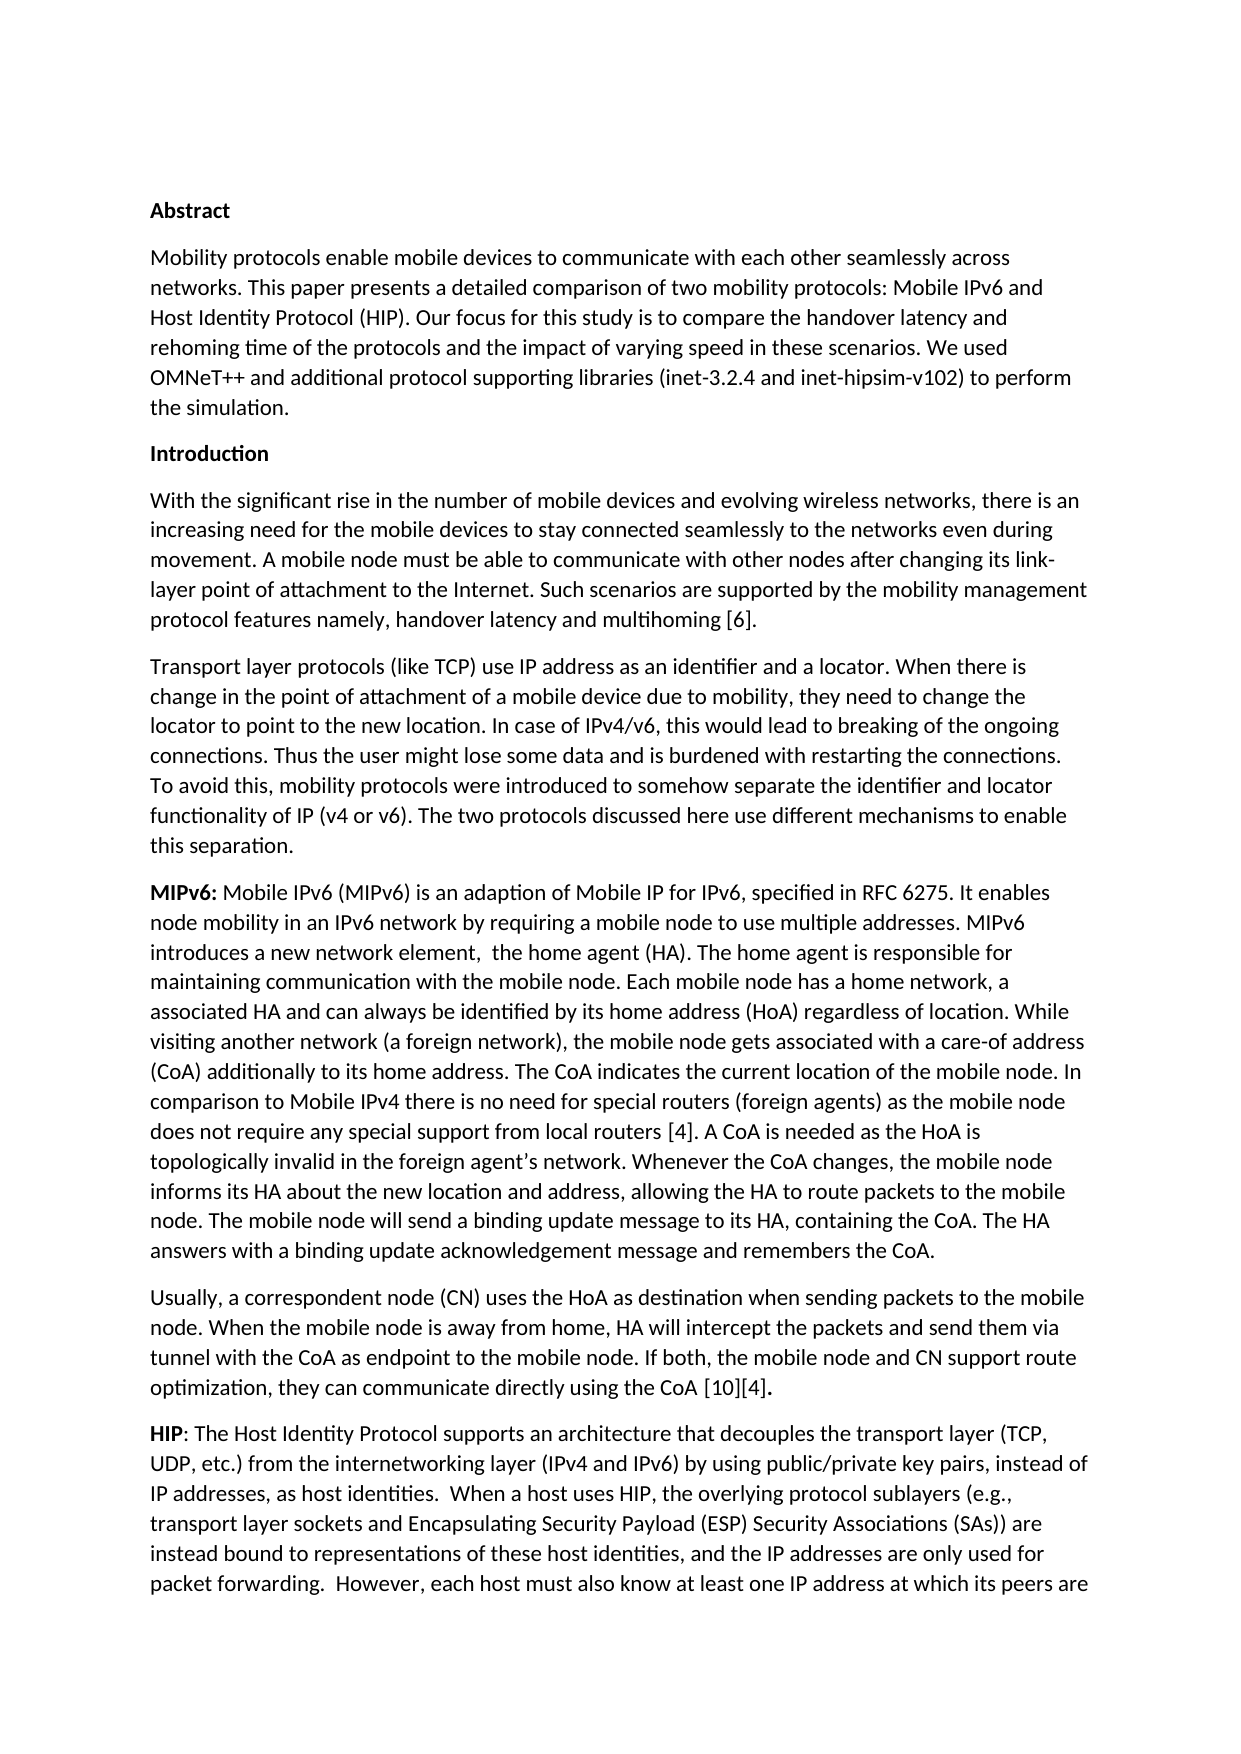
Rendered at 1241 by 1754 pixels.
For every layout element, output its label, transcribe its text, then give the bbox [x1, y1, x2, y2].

text MIPv6: Mobile IPv6 (MIPv6) is an adaption of Mobile IP for IPv6, specified in RFC 6275. It enables node mobility in an IPv6 network by requiring a mobile node to use multiple addresses. MIPv6 introduces a new network element, the home agent (HA). The home agent is responsible for maintaining communication with the mobile node. Each mobile node has a home network, a associated HA and can always be identified by its home address (HoA) regardless of location. While visiting another network (a foreign network), the mobile node gets associated with a care-of address (CoA) additionally to its home address. The CoA indicates the current location of the mobile node. In comparison to Mobile IPv4 there is no need for special routers (foreign agents) as the mobile node does not require any special support from local routers [4]. A CoA is needed as the HoA is topologically invalid in the foreign agent’s network. Whenever the CoA changes, the mobile node informs its HA about the new location and address, allowing the HA to route packets to the mobile node. The mobile node will send a binding update message to its HA, containing the CoA. The HA answers with a binding update acknowledgement message and remembers the CoA. [150, 878, 1090, 1264]
text With the significant rise in the number of mobile devices and evolving wireless networks, there is an increasing need for the mobile devices to stay connected seamlessly to the networks even during movement. A mobile node must be able to communicate with other nodes after changing its link-layer point of attachment to the Internet. Such scenarios are supported by the mobility management protocol features namely, handover latency and multihoming [6]. [150, 486, 1090, 633]
text Introduction [150, 439, 1090, 467]
text Mobility protocols enable mobile devices to communicate with each other seamlessly across networks. This paper presents a detailed comparison of two mobility protocols: Mobile IPv6 and Host Identity Protocol (HIP). Our focus for this study is to compare the handover latency and rehoming time of the protocols and the impact of varying speed in these scenarios. We used OMNeT++ and additional protocol supporting libraries (inet-3.2.4 and inet-hipsim-v102) to perform the simulation. [150, 243, 1090, 421]
text Abstract [150, 197, 1090, 224]
text HIP: The Host Identity Protocol supports an architecture that decouples the transport layer (TCP, UDP, etc.) from the internetworking layer (IPv4 and IPv6) by using public/private key pairs, instead of IP addresses, as host identities. When a host uses HIP, the overlying protocol sublayers (e.g., transport layer sockets and Encapsulating Security Payload (ESP) Security Associations (SAs)) are instead bound to representations of these host identities, and the IP addresses are only used for packet forwarding. However, each host must also know at least one IP address at which its peers are [150, 1419, 1090, 1597]
text Usually, a correspondent node (CN) uses the HoA as destination when sending packets to the mobile node. When the mobile node is away from home, HA will intercept the packets and send them via tunnel with the CoA as endpoint to the mobile node. If both, the mobile node and CN support route optimization, they can communicate directly using the CoA [10][4]. [150, 1283, 1090, 1401]
text Transport layer protocols (like TCP) use IP address as an identifier and a locator. When there is change in the point of attachment of a mobile device due to mobility, they need to change the locator to point to the new location. In case of IPv4/v6, this would lead to breaking of the ongoing connections. Thus the user might lose some data and is burdened with restarting the connections. To avoid this, mobility protocols were introduced to somehow separate the identifier and locator functionality of IP (v4 or v6). The two protocols discussed here use different mechanisms to enable this separation. [150, 652, 1090, 859]
